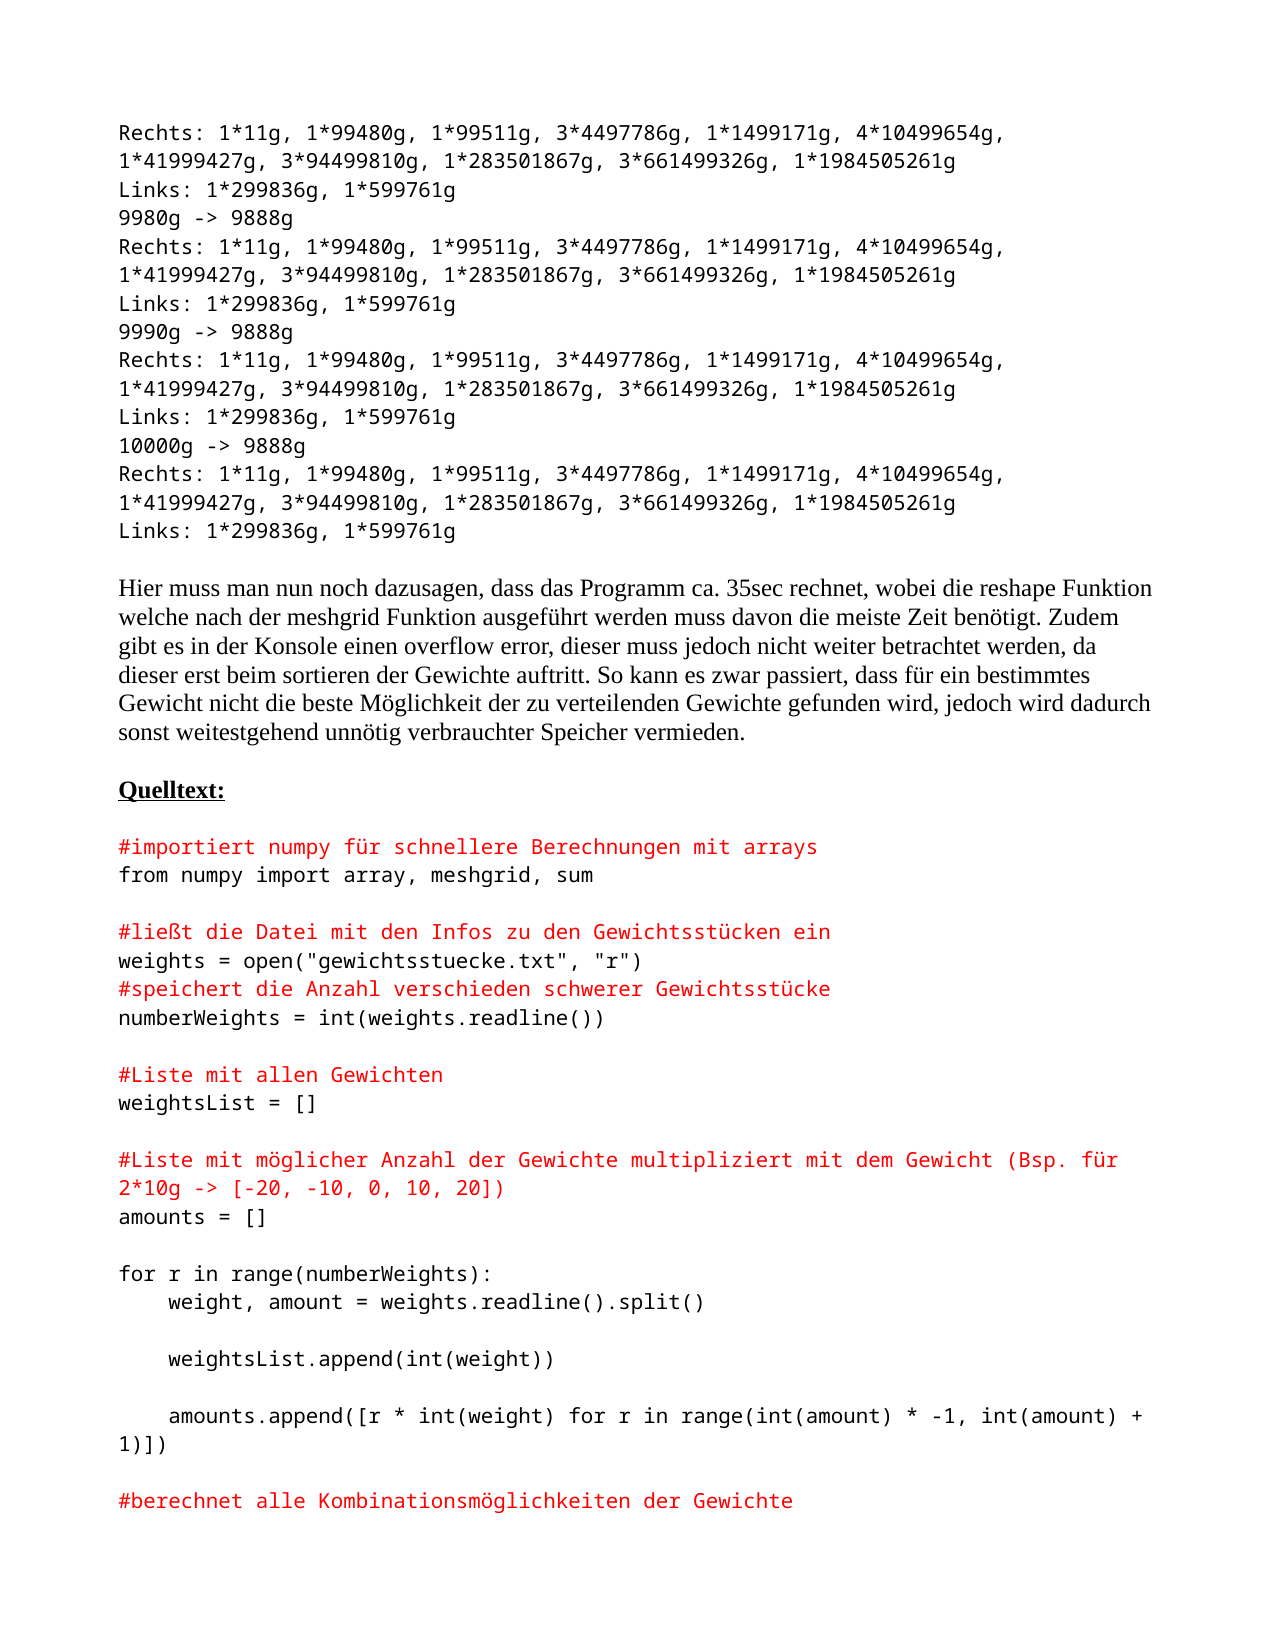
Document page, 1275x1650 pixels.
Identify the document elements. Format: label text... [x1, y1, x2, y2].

text amounts.append([r * int(weight) for r in range(int(amount) * -1, int(amount) + 1)]) [118, 1401, 1157, 1458]
text 9990g -> 9888g [118, 317, 1157, 346]
text weightsList.append(int(weight)) [118, 1344, 1157, 1372]
text from numpy import array, meshgrid, sum [118, 861, 1157, 889]
text Quelltext: [118, 775, 1157, 803]
text Rechts: 1*11g, 1*99480g, 1*99511g, 3*4497786g, 1*1499171g, 4*10499654g, 1*41999427g, 3*94499810g, 1*283501867g, 3*661499326g, 1*1984505261g [118, 118, 1157, 175]
text numberWeights = int(weights.readline()) [118, 1003, 1157, 1031]
text Rechts: 1*11g, 1*99480g, 1*99511g, 3*4497786g, 1*1499171g, 4*10499654g, 1*41999427g, 3*94499810g, 1*283501867g, 3*661499326g, 1*1984505261g [118, 459, 1157, 516]
text Links: 1*299836g, 1*599761g [118, 289, 1157, 317]
text Links: 1*299836g, 1*599761g [118, 175, 1157, 203]
text Hier muss man nun noch dazusagen, dass das Programm ca. 35sec rechnet, wobei die reshape Funktion welche nach der meshgrid Funktion ausgeführt werden muss davon die meiste Zeit benötigt. Zudem gibt es in der Konsole einen overflow error, dieser muss jedoch nicht weiter betrachtet werden, da dieser erst beim sortieren der Gewichte auftritt. So kann es zwar passiert, dass für ein bestimmtes Gewicht nicht die beste Möglichkeit der zu verteilenden Gewichte gefunden wird, jedoch wird dadurch sonst weitestgehend unnötig verbrauchter Speicher vermieden. [118, 573, 1157, 746]
text Links: 1*299836g, 1*599761g [118, 402, 1157, 431]
text #ließt die Datei mit den Infos zu den Gewichtsstücken ein [118, 917, 1157, 946]
text #importiert numpy für schnellere Berechnungen mit arrays [118, 832, 1157, 861]
text #speichert die Anzahl verschieden schwerer Gewichtsstücke [118, 974, 1157, 1003]
text weight, amount = weights.readline().split() [118, 1287, 1157, 1316]
text weightsList = [] [118, 1088, 1157, 1117]
text Rechts: 1*11g, 1*99480g, 1*99511g, 3*4497786g, 1*1499171g, 4*10499654g, 1*41999427g, 3*94499810g, 1*283501867g, 3*661499326g, 1*1984505261g [118, 232, 1157, 289]
text #Liste mit möglicher Anzahl der Gewichte multipliziert mit dem Gewicht (Bsp. für 2*10g -> [-20, -10, 0, 10, 20]) [118, 1145, 1157, 1202]
text Links: 1*299836g, 1*599761g [118, 516, 1157, 545]
text weights = open("gewichtsstuecke.txt", "r") [118, 946, 1157, 974]
text for r in range(numberWeights): [118, 1259, 1157, 1287]
text amounts = [] [118, 1202, 1157, 1230]
text #Liste mit allen Gewichten [118, 1060, 1157, 1088]
text 10000g -> 9888g [118, 431, 1157, 459]
text 9980g -> 9888g [118, 203, 1157, 232]
text #berechnet alle Kombinationsmöglichkeiten der Gewichte [118, 1486, 1157, 1515]
text Rechts: 1*11g, 1*99480g, 1*99511g, 3*4497786g, 1*1499171g, 4*10499654g, 1*41999427g, 3*94499810g, 1*283501867g, 3*661499326g, 1*1984505261g [118, 346, 1157, 402]
